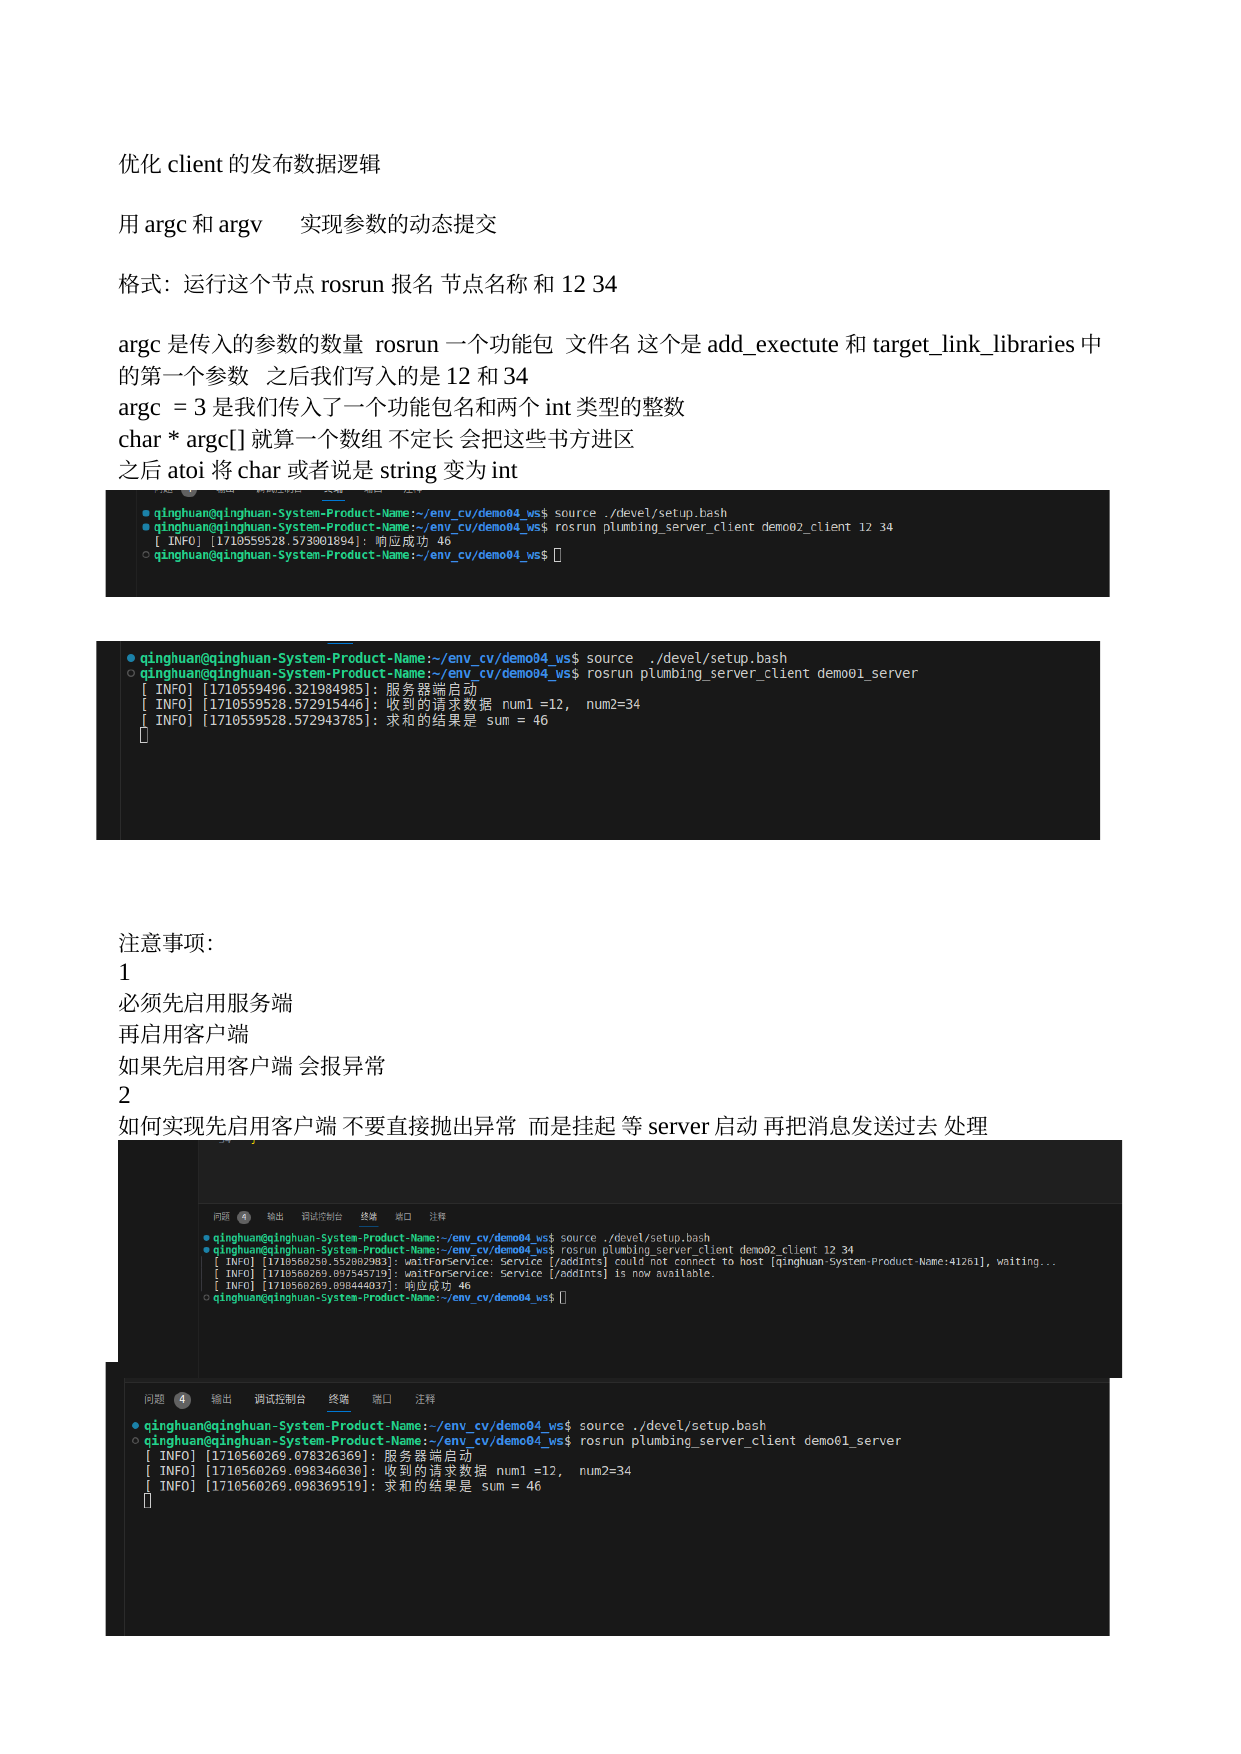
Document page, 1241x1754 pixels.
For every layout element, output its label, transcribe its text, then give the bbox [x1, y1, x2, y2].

text 用argc和argv 实现参数的动态提交 [118, 207, 1122, 238]
text 之后 atoi 将char 或者说是 string 变为int [118, 453, 1122, 485]
text 优化 client的发布数据逻辑 [118, 147, 1122, 178]
picture [96, 641, 1101, 840]
text 如果先启用客户端 会报异常 [118, 1049, 1122, 1080]
text 格式：运行这个节点 rosrun 报名 节点名称 和 12 34 [118, 267, 1122, 299]
picture [105, 490, 1110, 597]
picture [105, 1140, 1123, 1636]
text 2 [118, 1080, 1122, 1109]
text 注意事项： [118, 926, 1122, 957]
text argc 是传入的参数的数量 rosrun 一个功能包 文件名 这个是add_exectute 和 target_link_libraries中的第一个参数 之后我们写入的是12 和34 [118, 327, 1122, 390]
text argc = 3 是我们传入了一个功能包名和两个int类型的整数 [118, 390, 1122, 422]
text 必须先启用服务端 [118, 986, 1122, 1017]
text 1 [118, 957, 1122, 986]
text 如何实现先启用客户端 不要直接抛出异常 而是挂起 等server启动 再把消息发送过去 处理 [118, 1109, 1122, 1140]
text 再启用客户端 [118, 1017, 1122, 1049]
text char * argc[] 就算一个数组 不定长 会把这些书方进区 [118, 422, 1122, 453]
